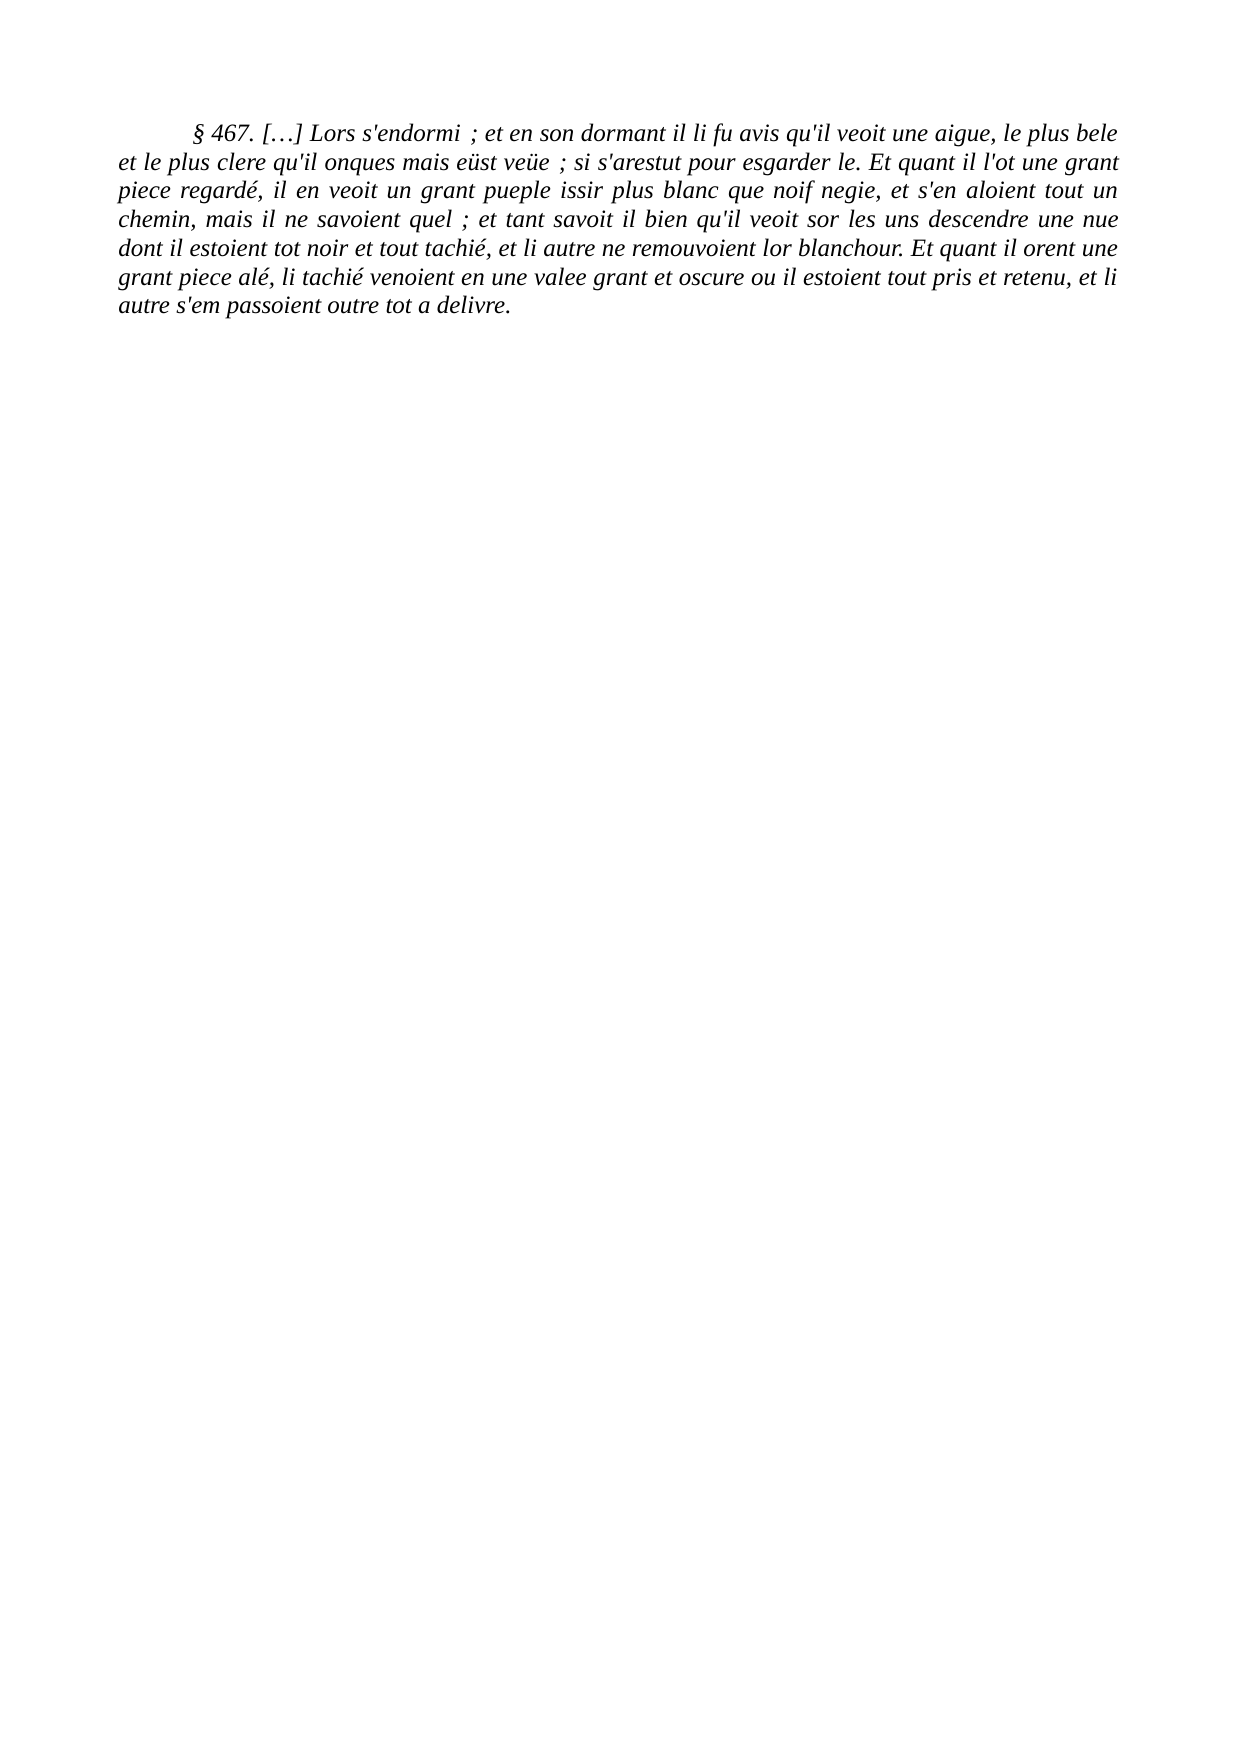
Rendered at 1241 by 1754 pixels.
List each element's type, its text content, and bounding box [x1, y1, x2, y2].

text § 467. […] Lors s'endormi ; et en son dormant il li fu avis qu'il veoit une aigue, le plus bele et le plus clere qu'il onques mais eüst veüe ; si s'arestut pour esgarder le. Et quant il l'ot une grant piece regardé, il en veoit un grant pueple issir plus blanc que noif negie, et s'en aloient tout un chemin, mais il ne savoient quel ; et tant savoit il bien qu'il veoit sor les uns descendre une nue dont il estoient tot noir et tout tachié, et li autre ne remouvoient lor blanchour. Et quant il orent une grant piece alé, li tachié venoient en une valee grant et oscure ou il estoient tout pris et retenu, et li autre s'em passoient outre tot a delivre. [118, 118, 1122, 319]
